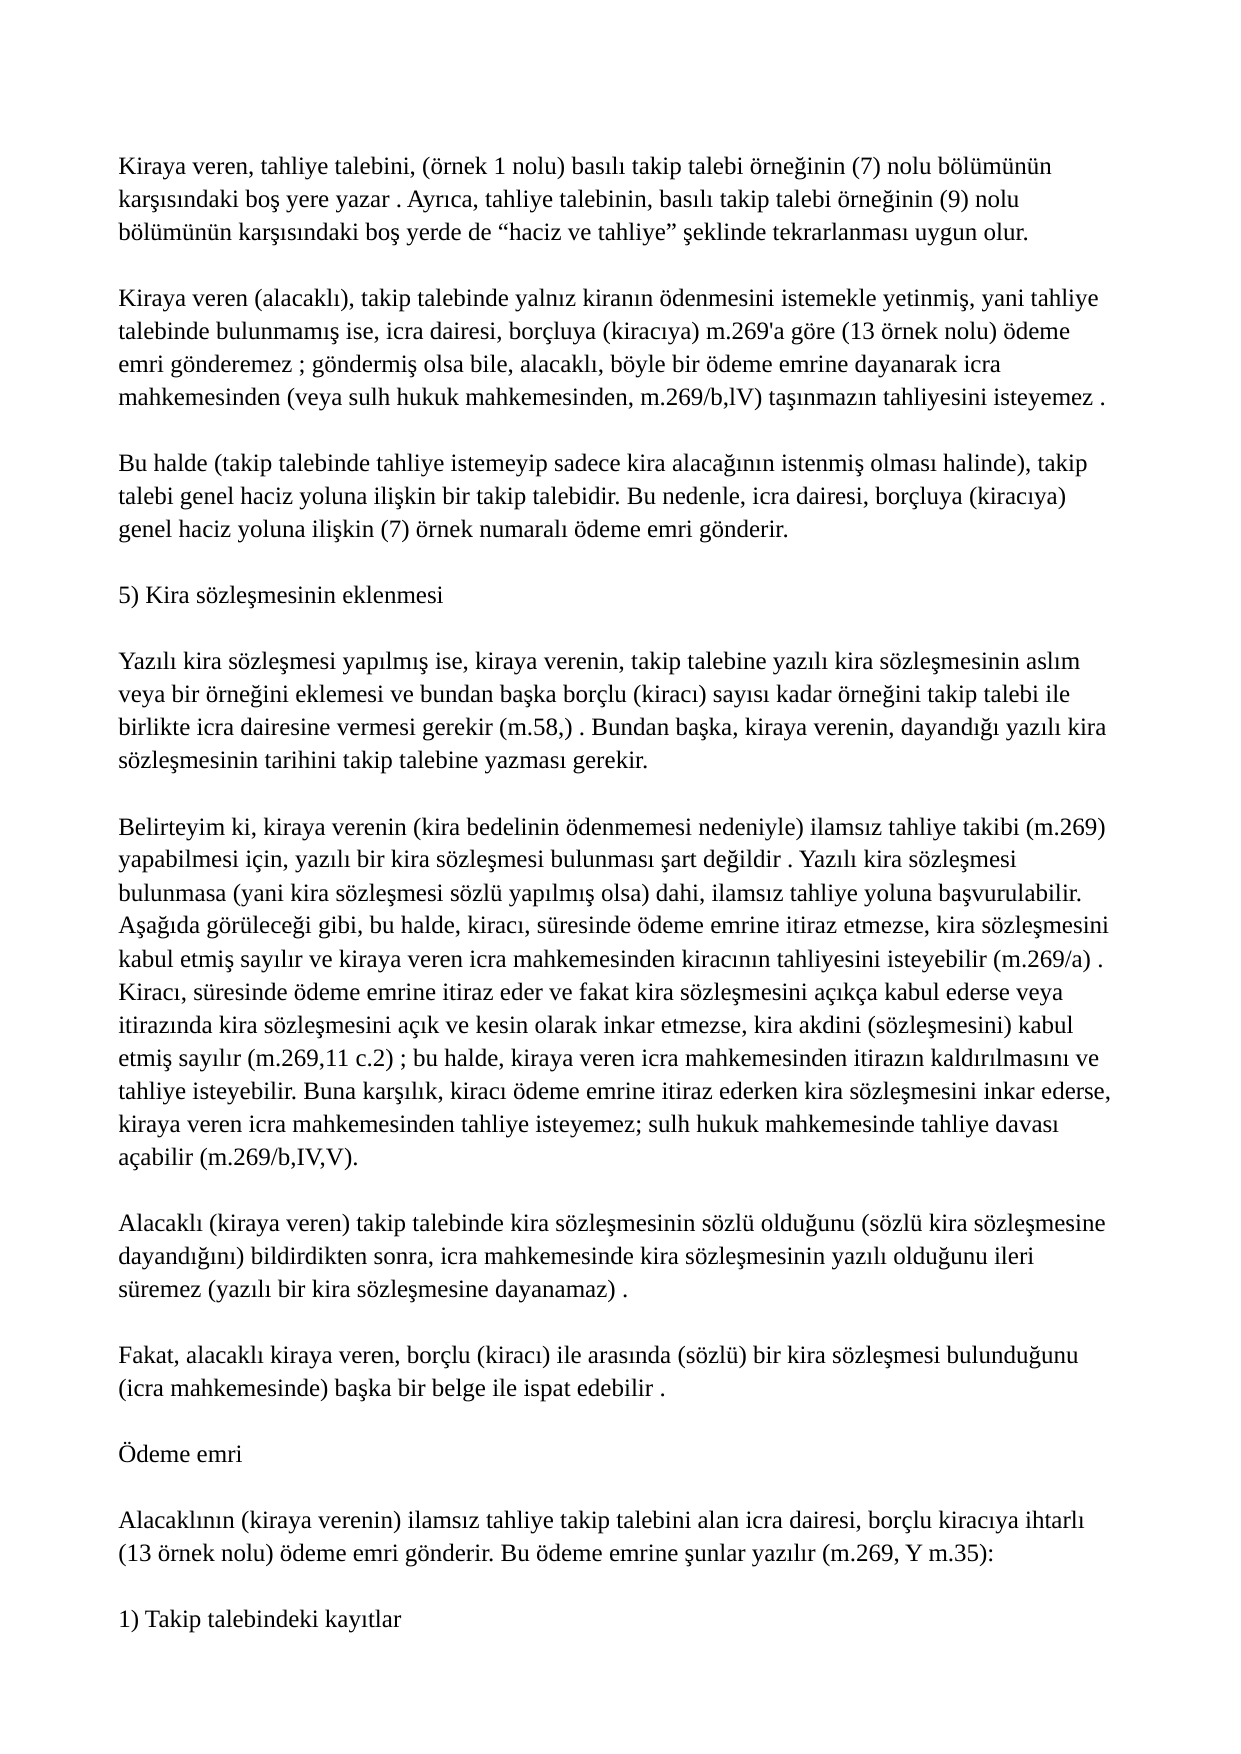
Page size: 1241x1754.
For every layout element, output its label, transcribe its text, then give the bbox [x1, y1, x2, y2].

text Kiraya veren, tahliye talebini, (örnek 1 nolu) basılı takip talebi örneğinin (7) nolu bölümünün karşısındaki boş yere yazar . Ayrıca, tahliye talebinin, basılı takip talebi örneğinin (9) nolu bölümünün karşısındaki boş yerde de “haciz ve tahliye” şeklinde tekrarlanması uygun olur. Kiraya veren (alacaklı), takip talebinde yalnız kiranın ödenmesini istemekle yetinmiş, yani tahliye talebinde bulunmamış ise, icra dairesi, borçluya (kiracıya) m.269'a göre (13 örnek nolu) ödeme emri gönderemez ; göndermiş olsa bile, alacaklı, böyle bir ödeme emrine dayanarak icra mahkemesinden (veya sulh hukuk mahkemesinden, m.269/b,lV) taşınmazın tahliyesini isteyemez . Bu halde (takip talebinde tahliye istemeyip sadece kira alacağının istenmiş olması halinde), takip talebi genel haciz yoluna ilişkin bir takip talebidir. Bu nedenle, icra dairesi, borçluya (kiracıya) genel haciz yoluna ilişkin (7) örnek numaralı ödeme emri gönderir. 5) Kira sözleşmesinin eklenmesi Yazılı kira sözleşmesi yapılmış ise, kiraya verenin, takip talebine yazılı kira sözleşmesinin aslım veya bir örneğini eklemesi ve bundan başka borçlu (kiracı) sayısı kadar örneğini takip talebi ile birlikte icra dairesine vermesi gerekir (m.58,) . Bundan başka, kiraya verenin, dayandığı yazılı kira sözleşmesinin tarihini takip talebine yazması gerekir. Belirteyim ki, kiraya verenin (kira bedelinin ödenmemesi nedeniyle) ilamsız tahliye takibi (m.269) yapabilmesi için, yazılı bir kira sözleşmesi bulunması şart değildir . Yazılı kira sözleşmesi bulunmasa (yani kira sözleşmesi sözlü yapılmış olsa) dahi, ilamsız tahliye yoluna başvurulabilir. Aşağıda görüleceği gibi, bu halde, kiracı, süresinde ödeme emrine itiraz etmezse, kira sözleşmesini kabul etmiş sayılır ve kiraya veren icra mahkemesinden kiracının tahliyesini isteyebilir (m.269/a) . Kiracı, süresinde ödeme emrine itiraz eder ve fakat kira sözleşmesini açıkça kabul ederse veya itirazında kira sözleşmesini açık ve kesin olarak inkar etmezse, kira akdini (sözleşmesini) kabul etmiş sayılır (m.269,11 c.2) ; bu halde, kiraya veren icra mahkemesinden itirazın kaldırılmasını ve tahliye isteyebilir. Buna karşılık, kiracı ödeme emrine itiraz ederken kira sözleşmesini inkar ederse, kiraya veren icra mahkemesinden tahliye isteyemez; sulh hukuk mahkemesinde tahliye davası açabilir (m.269/b,IV,V). Alacaklı (kiraya veren) takip talebinde kira sözleşmesinin sözlü olduğunu (sözlü kira sözleşmesine dayandığını) bildirdikten sonra, icra mahkemesinde kira sözleşmesinin yazılı olduğunu ileri süremez (yazılı bir kira sözleşmesine dayanamaz) . Fakat, alacaklı kiraya veren, borçlu (kiracı) ile arasında (sözlü) bir kira sözleşmesi bulunduğunu (icra mahkemesinde) başka bir belge ile ispat edebilir . Ödeme emri Alacaklının (kiraya verenin) ilamsız tahliye takip talebini alan icra dairesi, borçlu kiracıya ihtarlı (13 örnek nolu) ödeme emri gönderir. Bu ödeme emrine şunlar yazılır (m.269, Y m.35): 1) Takip talebindeki kayıtlar [118, 118, 1122, 1633]
